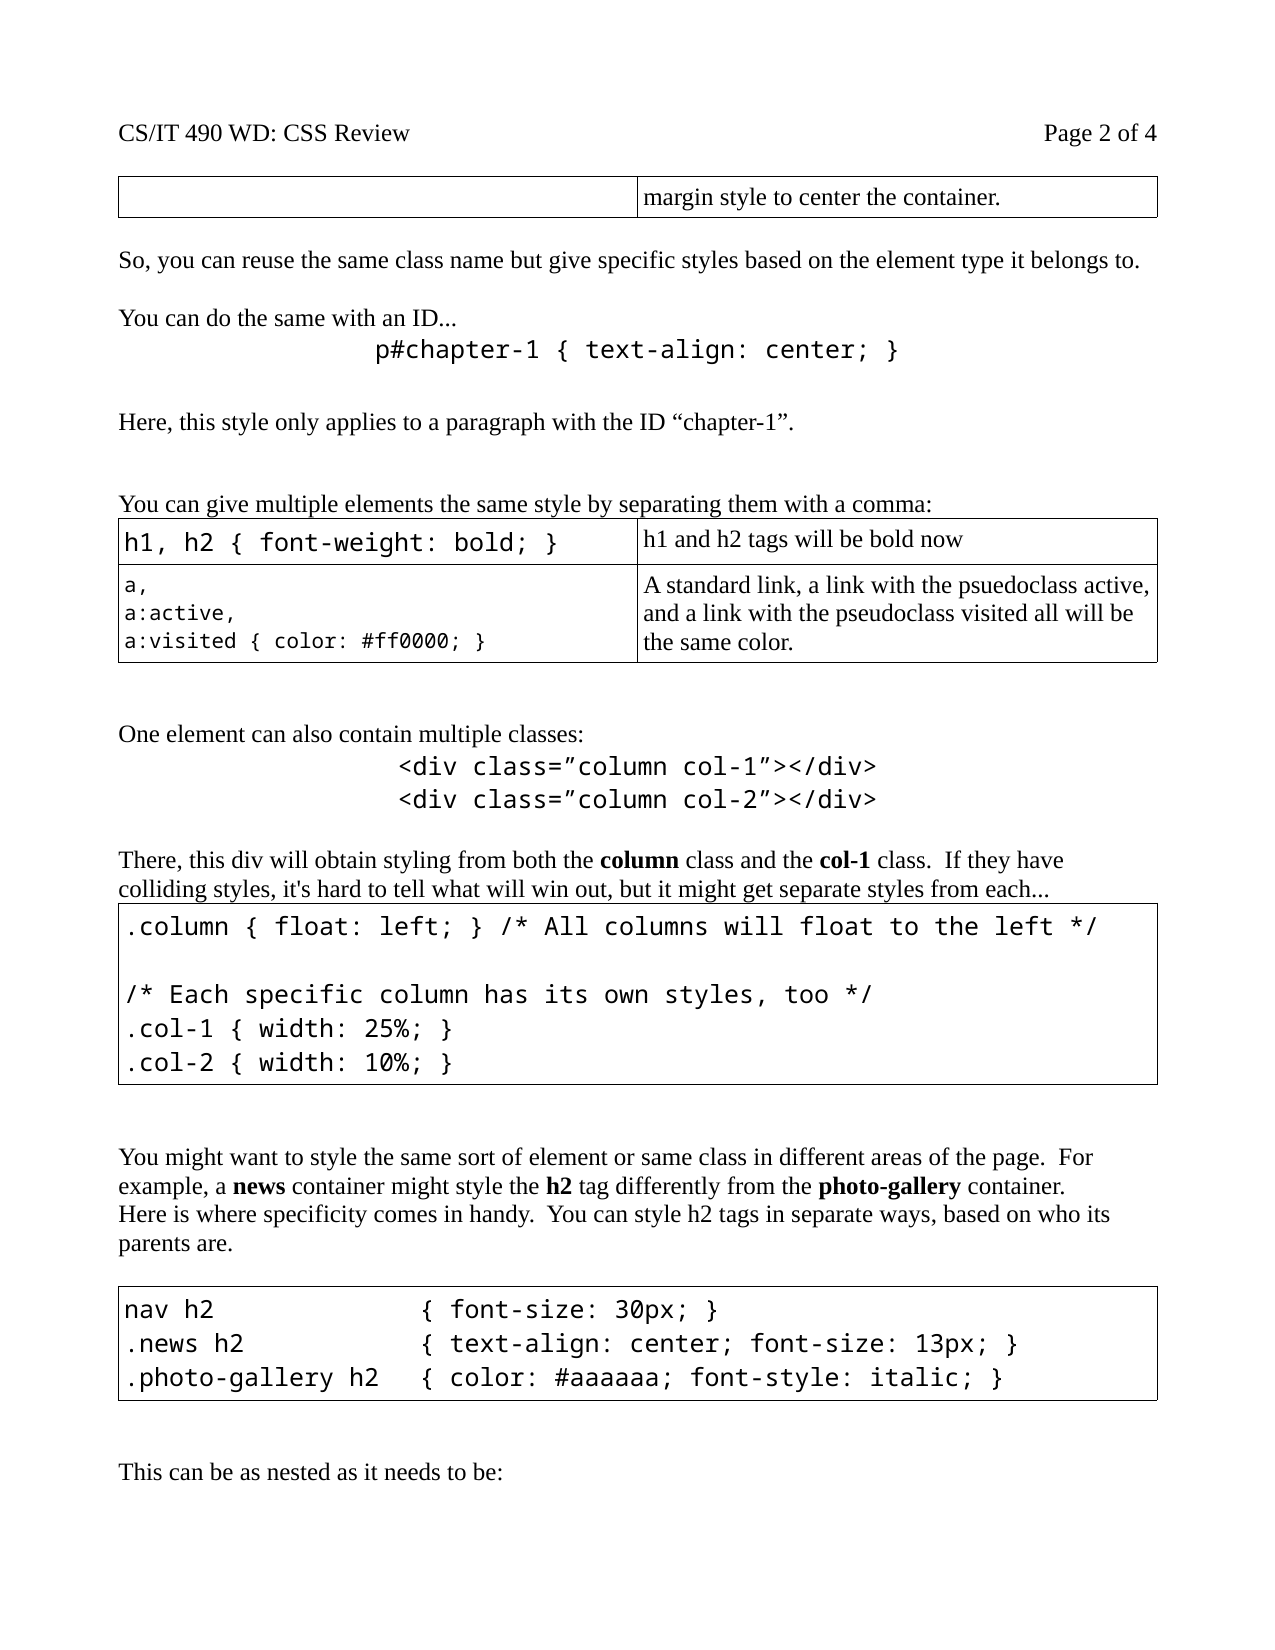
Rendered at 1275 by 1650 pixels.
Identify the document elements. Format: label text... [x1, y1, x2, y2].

table_cell margin style to center the container. [638, 177, 1157, 217]
text You might want to style the same sort of element or same class in different areas of the page. For example, a news container might style the h2 tag differently from the photo-gallery container. [118, 1142, 1157, 1199]
table_header h1 and h2 tags will be bold now [638, 519, 1157, 564]
text <div class=”column col-2”></div> [118, 782, 1157, 816]
text This can be as nested as it needs to be: [118, 1457, 1157, 1486]
text So, you can reuse the same class name but give specific styles based on the element type it belongs to. [118, 246, 1157, 274]
table_cell A standard link, a link with the psuedoclass active, and a link with the pseudoclass visited all will be the same color. [638, 565, 1157, 662]
table_cell a, a:active, a:visited { color: #ff0000; } [119, 565, 637, 662]
text You can give multiple elements the same style by separating them with a comma: [118, 489, 1157, 518]
table_header .column { float: left; } /* All columns will float to the left */ /* Each specific column has its own styles, too */ .col-1 { width: 25%; } .col-2 { width: 10%; } [119, 904, 1157, 1084]
text Here is where specificity comes in handy. You can style h2 tags in separate ways, based on who its parents are. [118, 1199, 1157, 1257]
table_header h1, h2 { font-weight: bold; } [119, 519, 637, 564]
text Here, this style only applies to a paragraph with the ID “chapter-1”. [118, 407, 1157, 436]
table_header nav h2 { font-size: 30px; } .news h2 { text-align: center; font-size: 13px; } .photo-gallery h2 { color: #aaaaaa; font-style: italic; } [119, 1287, 1157, 1399]
text You can do the same with an ID... [118, 303, 1157, 332]
text There, this div will obtain styling from both the column class and the col-1 class. If they have colliding styles, it's hard to tell what will win out, but it might get separate styles from each... [118, 845, 1157, 902]
text One element can also contain multiple classes: [118, 719, 1157, 748]
text <div class=”column col-1”></div> [118, 748, 1157, 782]
table_cell [119, 177, 637, 217]
text p#chapter-1 { text-align: center; } [118, 332, 1157, 366]
